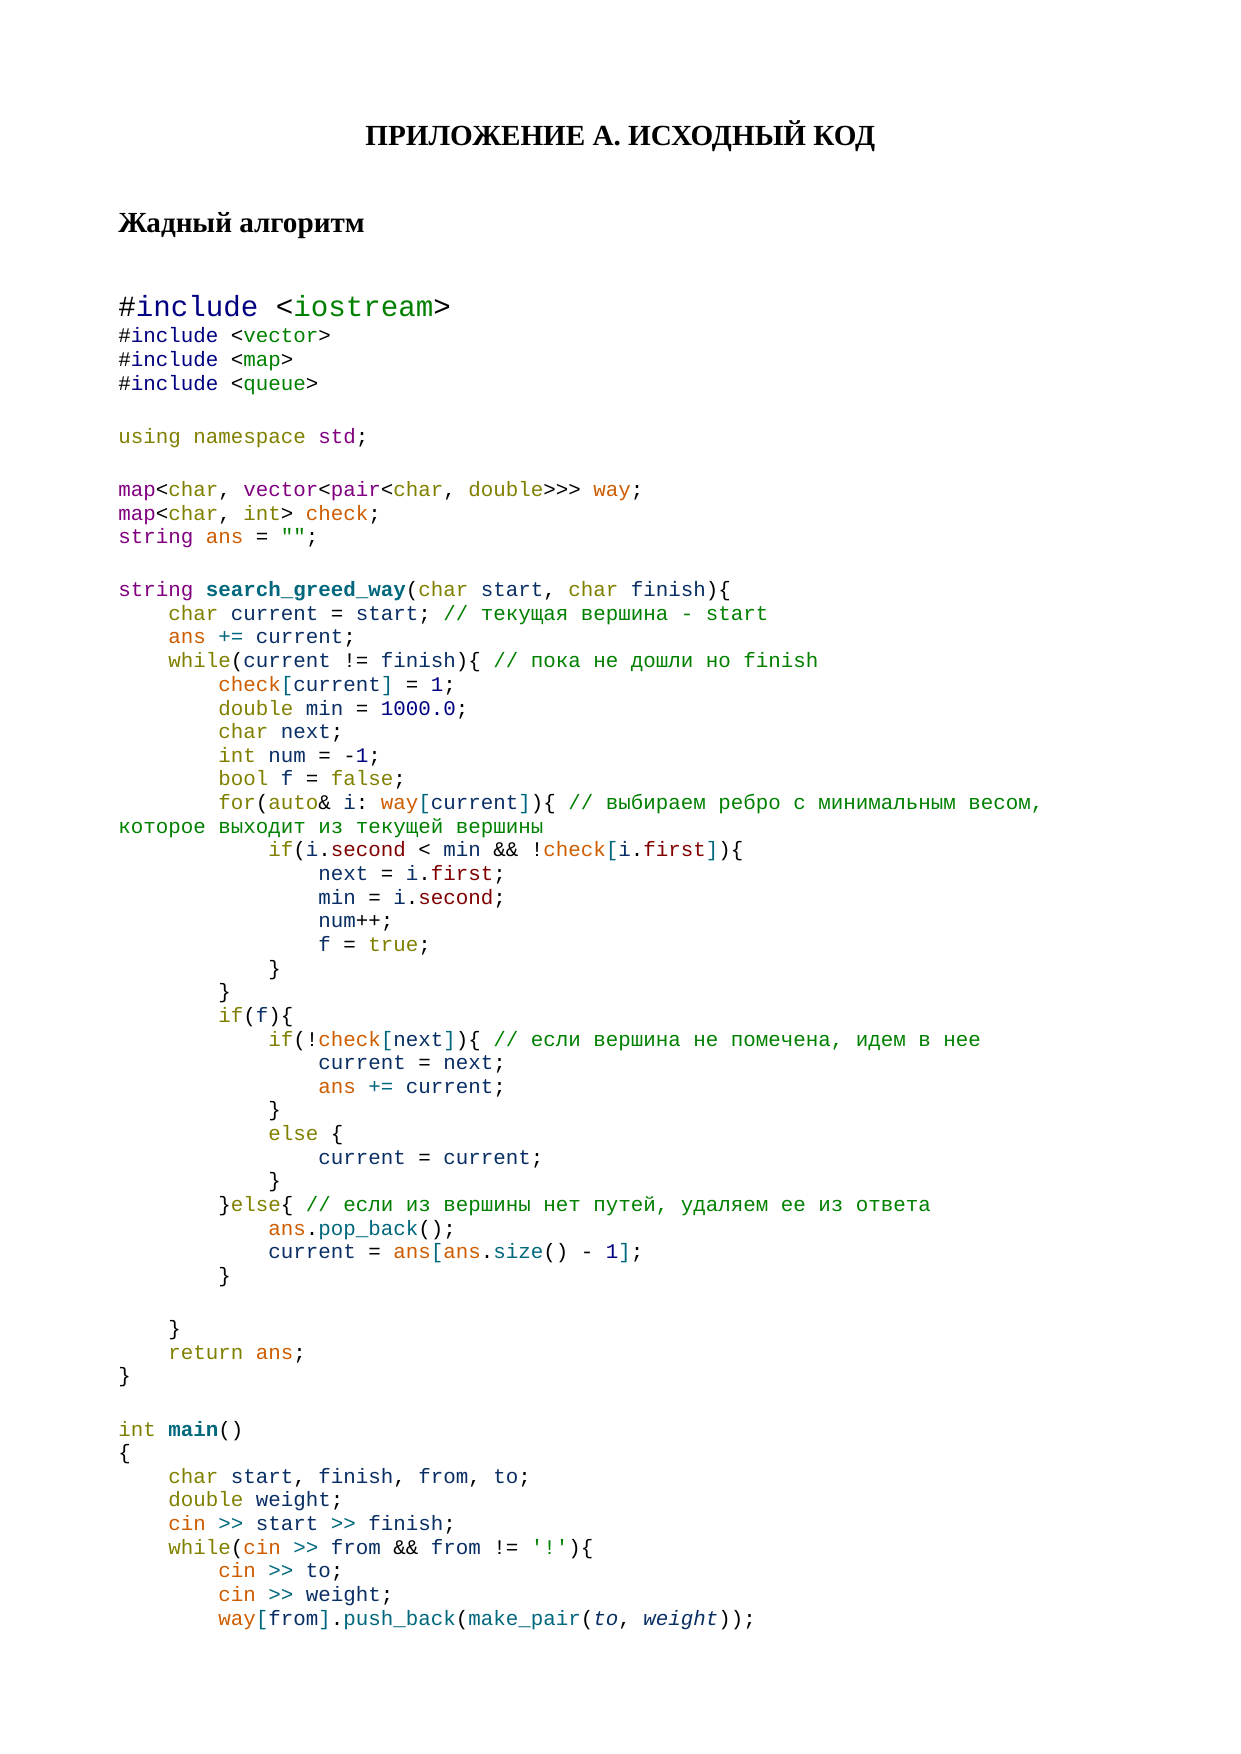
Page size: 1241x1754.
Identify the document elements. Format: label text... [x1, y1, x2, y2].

text cin >> start >> finish; [118, 1513, 1122, 1537]
text }else{ // если из вершины нет путей, удаляем ее из ответа [118, 1194, 1122, 1218]
text current = current; [118, 1147, 1122, 1170]
text way[from].push_back(make_pair(to, weight)); [118, 1608, 1122, 1631]
text char start, finish, from, to; [118, 1466, 1122, 1489]
text int main() [118, 1418, 1122, 1442]
text string ans = ""; [118, 526, 1122, 550]
text } [118, 1170, 1122, 1194]
text ans += current; [118, 1076, 1122, 1099]
text char next; [118, 721, 1122, 745]
text ans.pop_back(); [118, 1218, 1122, 1241]
text ans += current; [118, 627, 1122, 650]
text ПРИЛОЖЕНИЕ А. ИСХОДНЫЙ КОД [118, 118, 1122, 152]
text using namespace std; [118, 426, 1122, 449]
text int num = -1; [118, 745, 1122, 768]
text check[current] = 1; [118, 674, 1122, 697]
text Жадный алгоритм [118, 205, 1122, 239]
text bool f = false; [118, 768, 1122, 792]
text map<char, int> check; [118, 502, 1122, 526]
text #include <queue> [118, 373, 1122, 396]
text num++; [118, 910, 1122, 934]
text map<char, vector<pair<char, double>>> way; [118, 479, 1122, 502]
text if(!check[next]){ // если вершина не помечена, идем в нее [118, 1028, 1122, 1052]
text if(i.second < min && !check[i.first]){ [118, 839, 1122, 863]
text cin >> weight; [118, 1584, 1122, 1608]
text } [118, 958, 1122, 981]
text current = next; [118, 1052, 1122, 1076]
text else { [118, 1123, 1122, 1147]
text cin >> to; [118, 1560, 1122, 1584]
text #include <iostream> [118, 292, 1122, 325]
text min = i.second; [118, 887, 1122, 910]
text double weight; [118, 1489, 1122, 1513]
text return ans; [118, 1342, 1122, 1365]
text } [118, 1099, 1122, 1123]
text char current = start; // текущая вершина - start [118, 603, 1122, 627]
text } [118, 981, 1122, 1005]
text } [118, 1318, 1122, 1342]
text f = true; [118, 934, 1122, 958]
text { [118, 1442, 1122, 1466]
text double min = 1000.0; [118, 697, 1122, 721]
text while(cin >> from && from != '!'){ [118, 1537, 1122, 1560]
text #include <map> [118, 349, 1122, 373]
text string search_greed_way(char start, char finish){ [118, 579, 1122, 603]
text } [118, 1265, 1122, 1289]
text for(auto& i: way[current]){ // выбираем ребро с минимальным весом, которое выходит из текущей вершины [118, 792, 1122, 839]
text } [118, 1365, 1122, 1389]
text current = ans[ans.size() - 1]; [118, 1241, 1122, 1265]
text while(current != finish){ // пока не дошли но finish [118, 650, 1122, 674]
text next = i.first; [118, 863, 1122, 887]
text if(f){ [118, 1005, 1122, 1028]
text #include <vector> [118, 325, 1122, 349]
